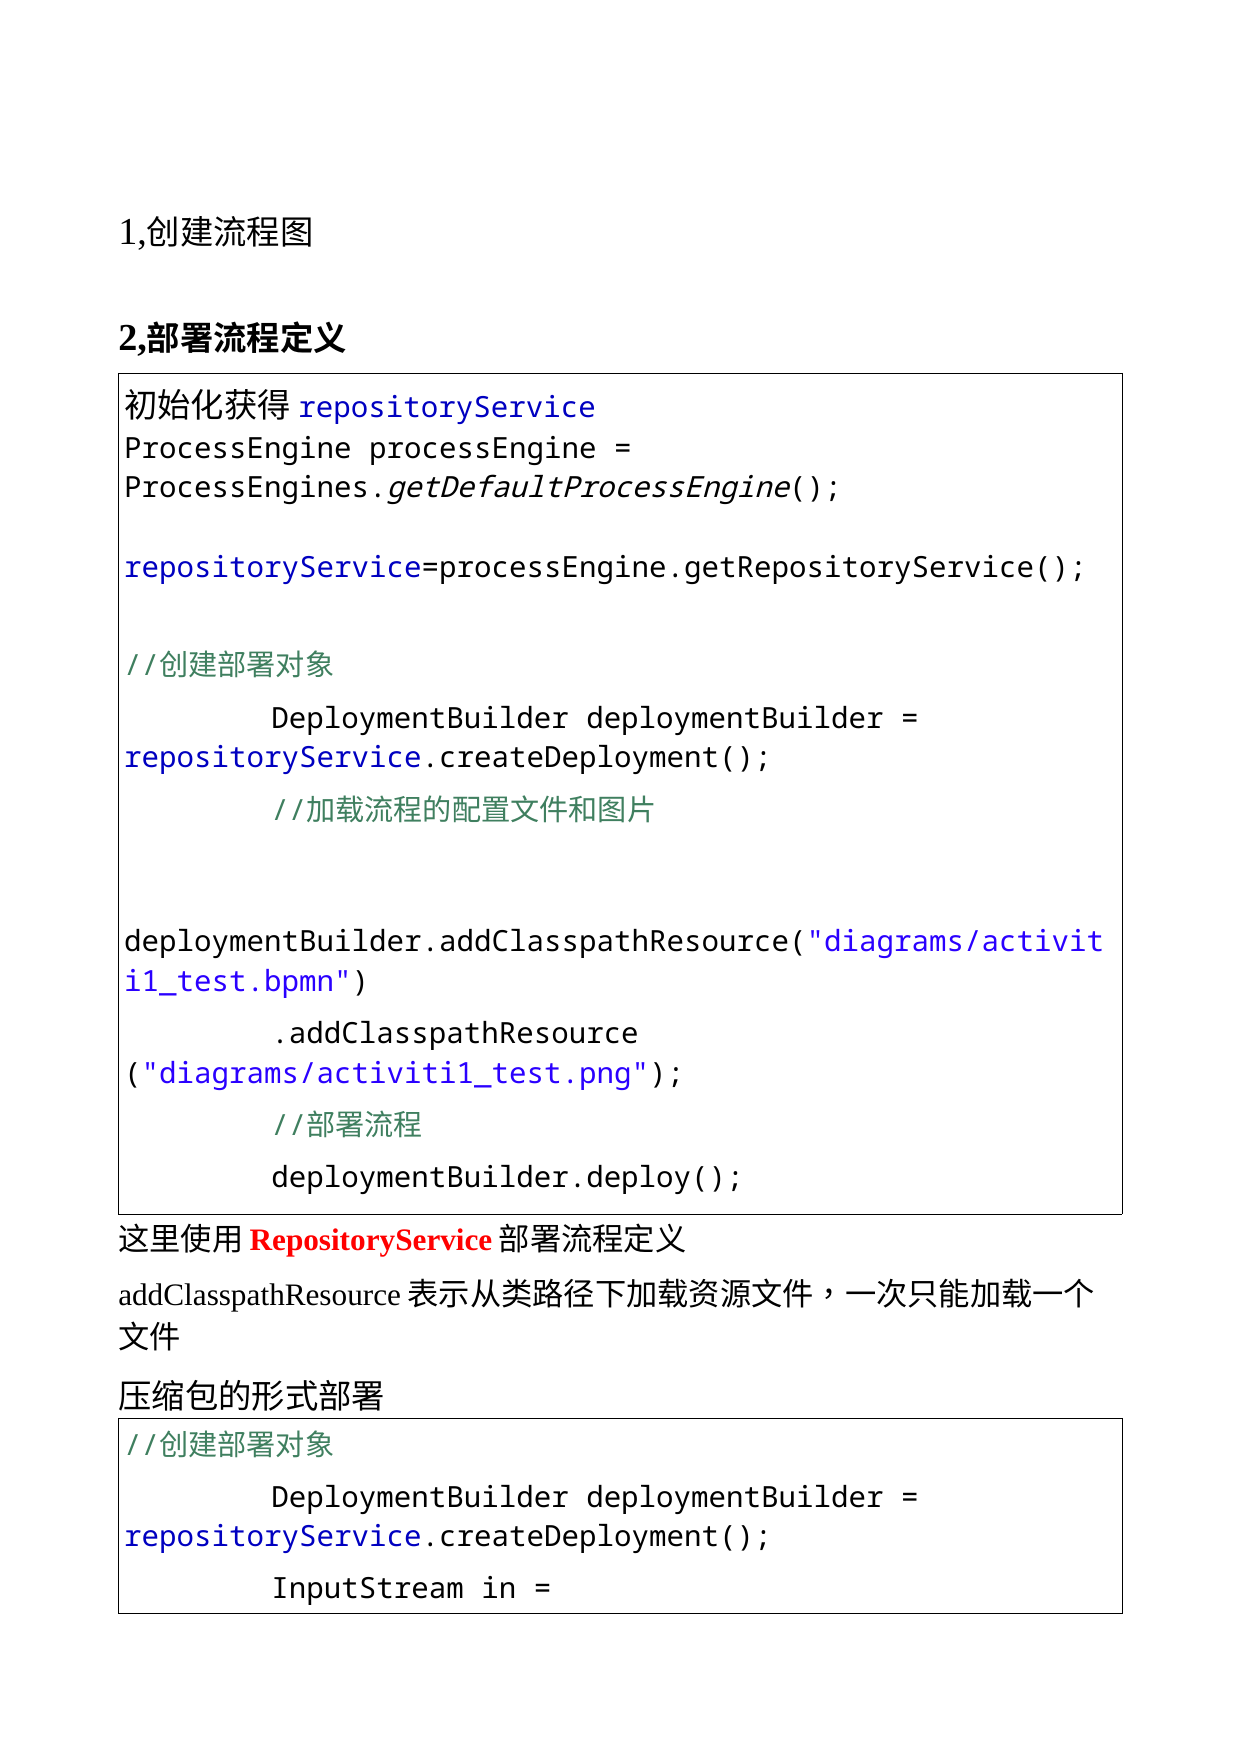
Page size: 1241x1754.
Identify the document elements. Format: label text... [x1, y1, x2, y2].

table_header //创建部署对象 DeploymentBuilder deploymentBuilder = repositoryService.createDeployment(); InputStream in = [119, 1419, 1122, 1613]
subtitle 2,部署流程定义 [118, 312, 1122, 360]
text 压缩包的形式部署 [118, 1370, 1122, 1418]
text addClasspathResource表示从类路径下加载资源文件，一次只能加载一个文件 [118, 1272, 1122, 1357]
text 这里使用RepositoryService部署流程定义 [118, 1215, 1122, 1259]
text 1,创建流程图 [118, 206, 1122, 254]
table_header 初始化获得 repositoryService ProcessEngine processEngine = ProcessEngines.getDefaultProcessEngine(); repositoryService=processEngine.getRepositoryService(); //创建部署对象 DeploymentBuilder deploymentBuilder = repositoryService.createDeployment(); //加载流程的配置文件和图片 deploymentBuilder.addClasspathResource("diagrams/activiti1_test.bpmn") .addClasspathResource("diagrams/activiti1_test.png"); //部署流程 deploymentBuilder.deploy(); [119, 374, 1122, 1214]
